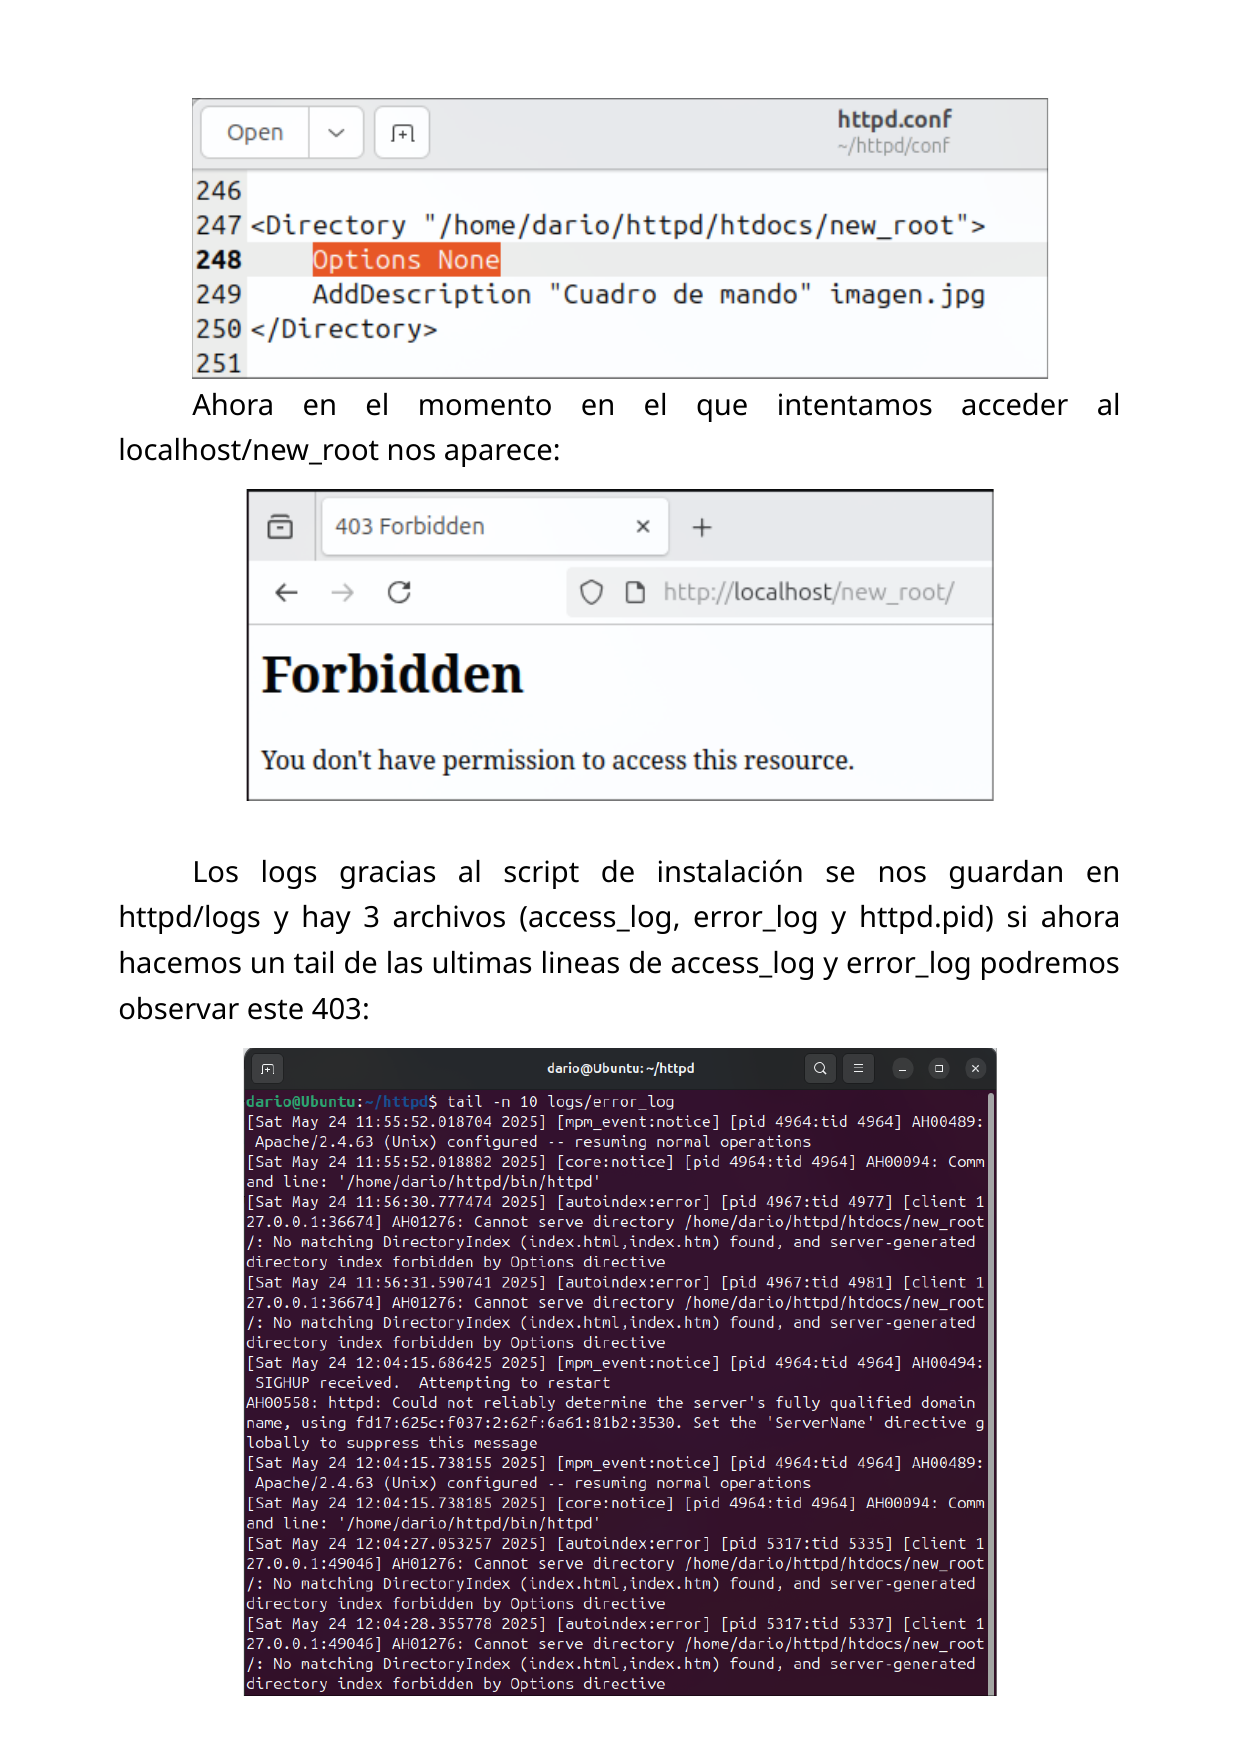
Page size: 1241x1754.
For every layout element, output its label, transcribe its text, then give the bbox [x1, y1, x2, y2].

picture [246, 489, 994, 801]
picture [243, 1048, 997, 1696]
text Los logs gracias al script de instalación se nos guardan en httpd/logs y hay 3 archivos (access_log, error_log y httpd.pid) si ahora hacemos un tail de las ultimas lineas de access_log y error_log podremos observar este 403: [118, 851, 1122, 1028]
text Ahora en el momento en el que intentamos acceder al localhost/new_root nos aparece: [118, 118, 1122, 469]
picture [192, 98, 1049, 379]
